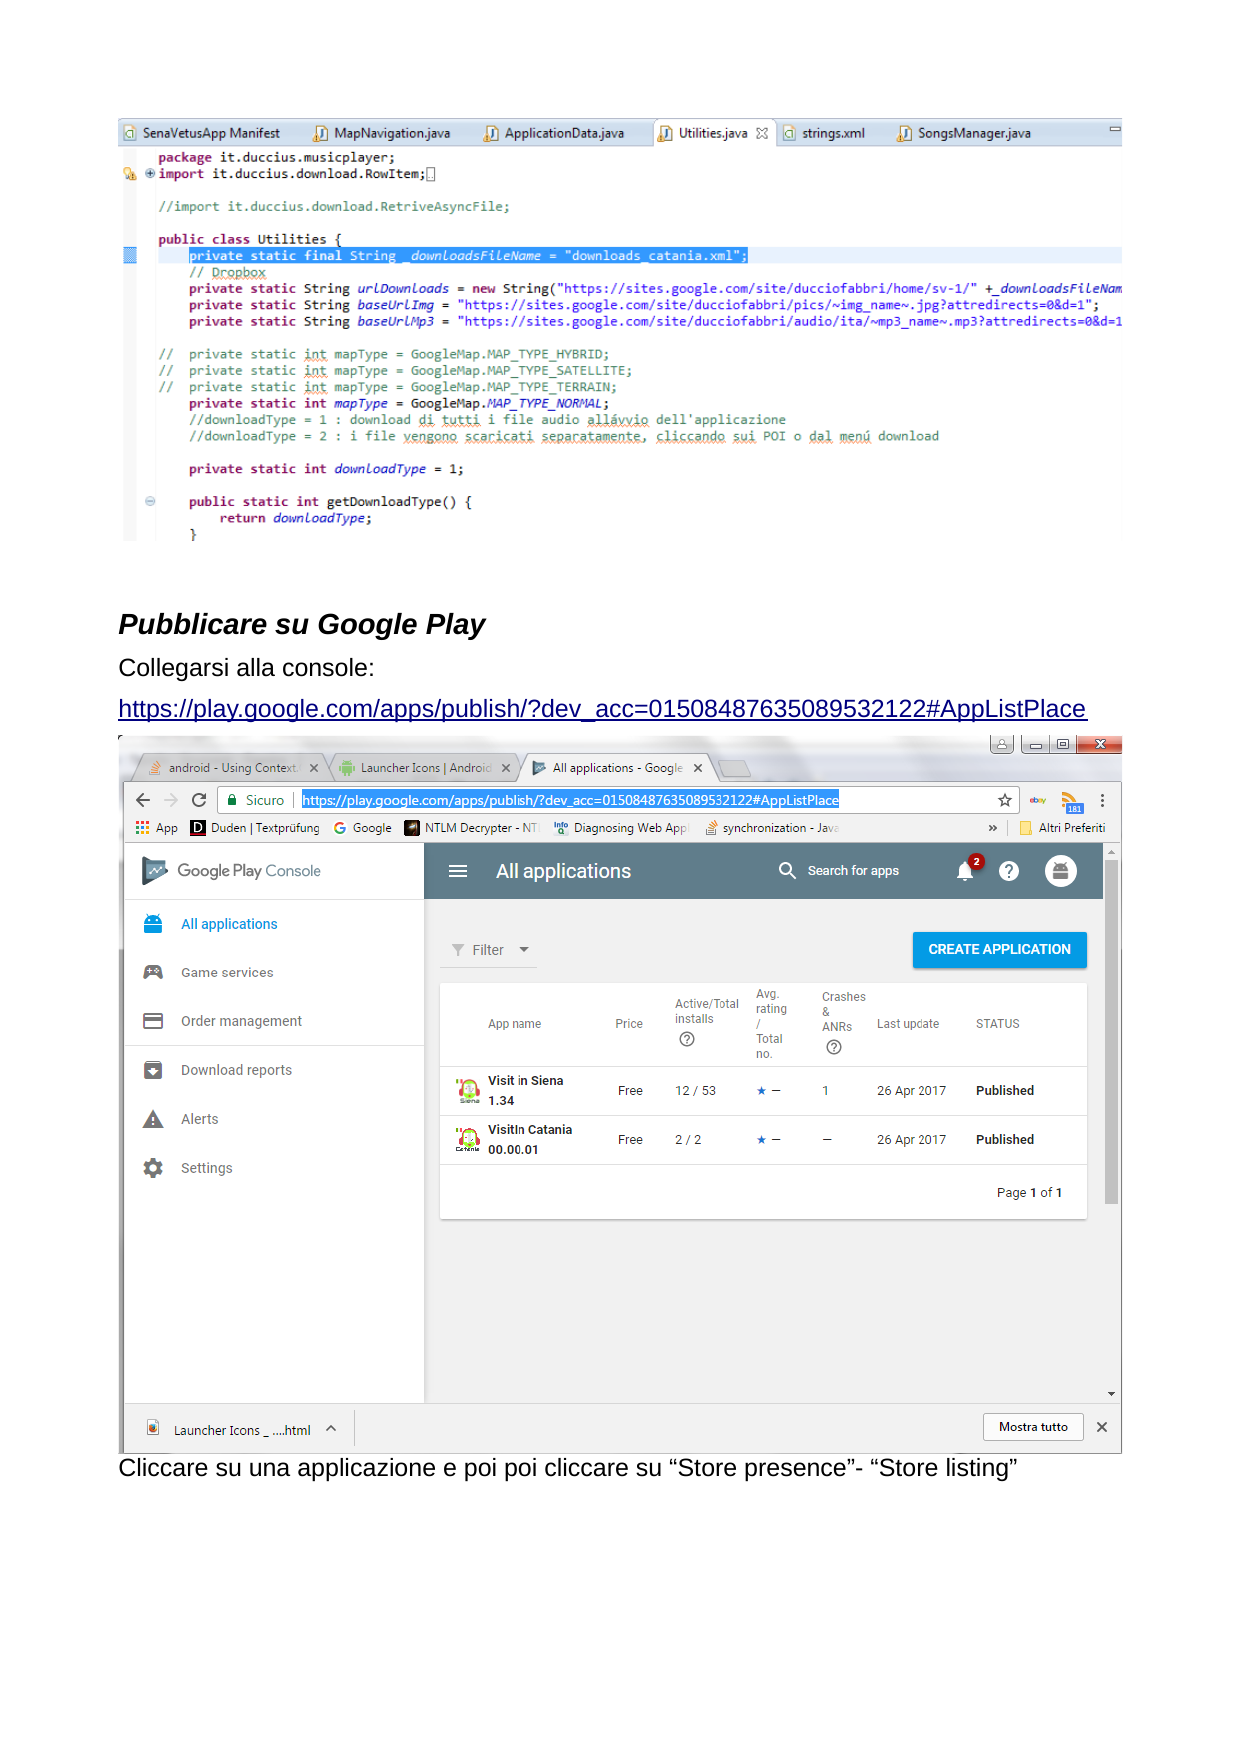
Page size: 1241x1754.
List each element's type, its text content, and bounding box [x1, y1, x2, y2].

picture [118, 118, 1123, 541]
picture [118, 735, 1123, 1454]
text Cliccare su una applicazione e poi poi cliccare su “Store presence”- “Store listing” [118, 1454, 1122, 1482]
subtitle Pubblicare su Google Play [118, 607, 1122, 641]
text https://play.google.com/apps/publish/?dev_acc=01508487635089532122#AppListPlace [118, 694, 1122, 723]
text Collegarsi alla console: [118, 653, 1122, 682]
